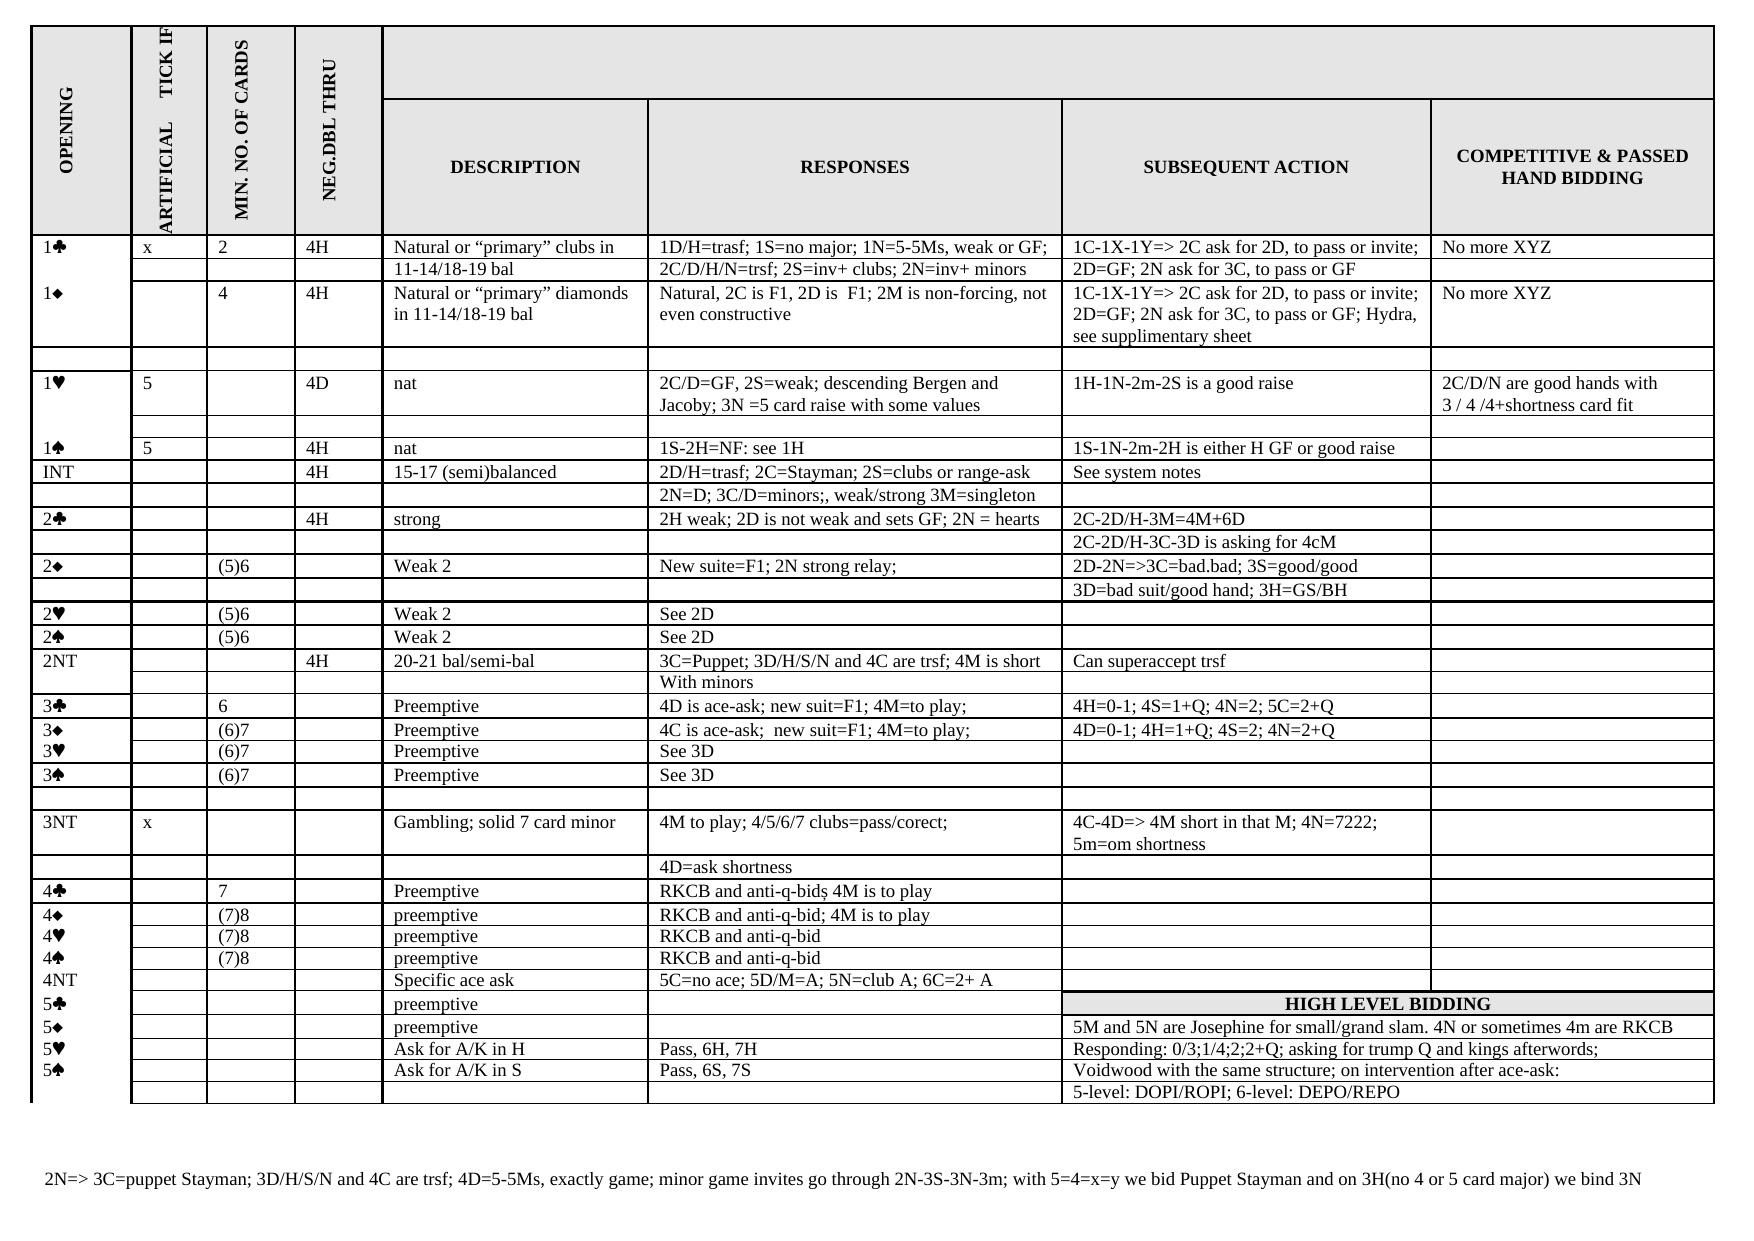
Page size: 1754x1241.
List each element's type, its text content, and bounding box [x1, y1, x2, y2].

table_cell [33, 579, 130, 600]
table_cell 4H=0-1; 4S=1+Q; 4N=2; 5C=2+Q [1063, 694, 1430, 717]
table_cell [133, 508, 206, 529]
table_cell (6)7 [208, 764, 294, 786]
table_cell [1432, 508, 1713, 529]
table_cell 3D=bad suit/good hand; 3H=GS/BH [1063, 579, 1430, 600]
table_cell 1 [33, 372, 130, 415]
table_cell Specific ace ask [384, 970, 647, 990]
table_cell [33, 258, 130, 279]
table_cell 3 [33, 695, 130, 717]
table_cell [133, 741, 206, 762]
table_cell 5 [133, 438, 206, 458]
table_header NEG.DBL THRU [296, 27, 381, 234]
table_cell Preemptive [384, 719, 647, 740]
table_cell [208, 579, 294, 600]
table_cell RKCB and anti-q-bidș 4M is to play [649, 880, 1061, 902]
table_cell Responding: 0/3;1/4;2;2+Q; asking for trump Q and kings afterwords; [1063, 1039, 1713, 1059]
table_cell [208, 416, 294, 437]
table_cell [208, 1015, 294, 1038]
table_cell [1432, 650, 1713, 671]
table_cell [296, 672, 381, 693]
table_cell RESPONSES [649, 100, 1061, 234]
table_cell Weak 2 [384, 603, 647, 624]
table_cell 5-level: DOPI/ROPI; 6-level: DEPO/REPO [1063, 1082, 1713, 1103]
table_cell 2 [33, 626, 130, 648]
table_cell [1063, 970, 1430, 990]
table_cell [1432, 348, 1713, 370]
table_cell No more XYZ [1432, 282, 1713, 346]
table_cell [1432, 484, 1713, 506]
table_cell [1063, 626, 1430, 648]
table_cell (7)8 [208, 926, 294, 947]
table_cell [133, 788, 206, 809]
table_cell [133, 991, 206, 1014]
table_cell [384, 856, 647, 878]
table_cell [296, 764, 381, 786]
table_cell 5M and 5N are Josephine for small/grand slam. 4N or sometimes 4m are RKCB [1063, 1016, 1713, 1038]
table_cell [1063, 764, 1430, 786]
table_cell [296, 579, 381, 600]
table_cell [133, 1015, 206, 1038]
table_cell SUBSEQUENT ACTION [1063, 100, 1430, 234]
table_cell No more XYZ [1432, 236, 1713, 258]
table_cell [133, 694, 206, 717]
table_cell [384, 484, 647, 506]
table_cell 2H weak; 2D is not weak and sets GF; 2N = hearts [649, 508, 1061, 529]
table_cell preemptive [384, 991, 647, 1014]
table_header TICK IF ARTIFICIAL [133, 27, 206, 234]
table_cell [133, 282, 206, 346]
table_cell [133, 1039, 206, 1059]
table_cell [33, 348, 130, 370]
table_cell [1063, 741, 1430, 762]
table_cell [1063, 416, 1430, 437]
table_cell Natural or “primary” diamonds in 11-14/18-19 bal [384, 282, 647, 346]
table_cell (5)6 [208, 555, 294, 577]
table_cell 4D=0-1; 4H=1+Q; 4S=2; 4N=2+Q [1063, 719, 1430, 740]
table_cell Natural or “primary” clubs in [384, 236, 647, 258]
table_cell See 2D [649, 603, 1061, 624]
table_cell 3 [33, 764, 130, 786]
table_cell 7 [208, 880, 294, 902]
table_cell [296, 948, 381, 969]
table_cell [296, 416, 381, 437]
table_header OPENING [33, 27, 130, 234]
table_cell 4NT [33, 969, 130, 990]
table_cell [296, 880, 381, 902]
table_cell See 3D [649, 764, 1061, 786]
table_cell [384, 531, 647, 553]
table_cell [208, 991, 294, 1014]
table_cell [1063, 926, 1430, 947]
text 2N=> 3C=puppet Stayman; 3D/H/S/N and 4C are trsf; 4D=5-5Ms, exactly game; minor game invites go through 2N-3S-3N-3m; with 5=4=x=y we bid Puppet Stayman and on 3H(no 4 or 5 card major) we bind 3N [44, 1167, 1728, 1189]
table_cell [1432, 626, 1713, 648]
table_header MIN. NO. OF CARDS [208, 27, 294, 234]
table_cell [33, 484, 130, 506]
table_cell 4M to play; 4/5/6/7 clubs=pass/corect; [649, 811, 1061, 854]
table_cell (7)8 [208, 948, 294, 969]
table_cell [133, 461, 206, 482]
table_cell Pass, 6S, 7S [649, 1060, 1061, 1081]
table_cell [296, 626, 381, 648]
table_cell 4H [296, 236, 381, 258]
table_cell [133, 650, 206, 671]
table_cell INT [33, 461, 130, 482]
table_cell 4C-4D=> 4M short in that M; 4N=7222; 5m=om shortness [1063, 811, 1430, 854]
table_cell [1432, 555, 1713, 577]
table_cell [384, 1082, 647, 1103]
table_cell Weak 2 [384, 555, 647, 577]
table_cell [1432, 603, 1713, 624]
table_cell New suite=F1; 2N strong relay; [649, 555, 1061, 577]
table_cell [296, 856, 381, 878]
table_cell 4D [296, 371, 381, 415]
table_cell DESCRIPTION [384, 100, 647, 234]
table_cell [1432, 856, 1713, 878]
table_cell [296, 603, 381, 624]
table_cell See 2D [649, 626, 1061, 648]
table_cell 4D=ask shortness [649, 856, 1061, 878]
table_cell 3 [33, 719, 130, 740]
table_cell [208, 508, 294, 529]
table_cell 4 [208, 282, 294, 346]
table_cell [1432, 811, 1713, 854]
table_cell [133, 904, 206, 925]
table_cell [384, 788, 647, 809]
table_cell [133, 579, 206, 600]
table_cell [133, 970, 206, 990]
table_cell [649, 348, 1061, 370]
table_cell [649, 1082, 1061, 1103]
table_cell [1432, 579, 1713, 600]
table_cell [33, 415, 130, 437]
table_cell 5 [33, 1014, 130, 1038]
table_cell [133, 348, 206, 370]
table_cell 1S-1N-2m-2H is either H GF or good raise [1063, 438, 1430, 458]
table_cell 4D is ace-ask; new suit=F1; 4M=to play; [649, 694, 1061, 717]
table_cell [296, 348, 381, 370]
table_cell [296, 904, 381, 925]
table_cell [1432, 970, 1713, 990]
table_cell See 3D [649, 741, 1061, 762]
table_cell [208, 531, 294, 553]
table_cell [133, 416, 206, 437]
table_cell [1432, 880, 1713, 902]
table_cell 4 [33, 947, 130, 969]
table_cell [208, 1082, 294, 1103]
table_cell [296, 741, 381, 762]
table_cell 5 [133, 371, 206, 415]
table_cell See system notes [1063, 461, 1430, 482]
table_cell Weak 2 [384, 626, 647, 648]
table_cell [384, 672, 647, 693]
table_cell 1C-1X-1Y=> 2C ask for 2D, to pass or invite; 2D=GF; 2N ask for 3C, to pass or GF; Hydra, see supplimentary sheet [1063, 282, 1430, 346]
table_cell [1432, 531, 1713, 553]
table_cell HIGH LEVEL BIDDING [1063, 993, 1713, 1014]
table_cell [649, 531, 1061, 553]
table_cell [296, 694, 381, 717]
table_cell [133, 672, 206, 693]
table_cell RKCB and anti-q-bid [649, 948, 1061, 969]
table_cell Preemptive [384, 764, 647, 786]
table_cell 4 [33, 925, 130, 947]
table_cell [1432, 904, 1713, 925]
table_cell RKCB and anti-q-bid [649, 926, 1061, 947]
table_cell 1S-2H=NF: see 1H [649, 438, 1061, 458]
table_cell [649, 579, 1061, 600]
table_cell 4C is ace-ask; new suit=F1; 4M=to play; [649, 719, 1061, 740]
table_cell 2 [33, 508, 130, 529]
table_cell [649, 991, 1061, 1014]
table_cell [1432, 416, 1713, 437]
table_cell [296, 531, 381, 553]
table_cell [384, 579, 647, 600]
table_cell 5 [33, 990, 130, 1014]
table_cell [1432, 788, 1713, 809]
table_cell 1 [33, 437, 130, 458]
table_cell [208, 348, 294, 370]
table_cell [133, 531, 206, 553]
table_cell With minors [649, 672, 1061, 693]
table_cell [1063, 603, 1430, 624]
table_cell Ask for A/K in H [384, 1039, 647, 1059]
table_cell [1432, 719, 1713, 740]
table_cell [208, 461, 294, 482]
table_cell [296, 1082, 381, 1103]
table_cell [649, 1015, 1061, 1038]
table_cell [33, 788, 130, 809]
table_cell [1432, 694, 1713, 717]
table_cell 2C-2D/H-3M=4M+6D [1063, 508, 1430, 529]
table_cell preemptive [384, 948, 647, 969]
table_cell Pass, 6H, 7H [649, 1039, 1061, 1059]
table_cell [133, 948, 206, 969]
table_cell [33, 1081, 130, 1103]
table_cell [133, 856, 206, 878]
table_header [384, 27, 1713, 98]
table_cell [208, 970, 294, 990]
table_cell [208, 650, 294, 671]
table_cell preemptive [384, 904, 647, 925]
table_cell [384, 348, 647, 370]
table_cell [1432, 926, 1713, 947]
table_cell COMPETITIVE & PASSED HAND BIDDING [1432, 100, 1713, 234]
table_cell [208, 856, 294, 878]
table_cell 2NT [33, 650, 130, 671]
table_cell 3 [33, 740, 130, 762]
table_cell [208, 811, 294, 854]
table_cell [1432, 672, 1713, 693]
table_cell Gambling; solid 7 card minor [384, 811, 647, 854]
table_cell 2C/D=GF, 2S=weak; descending Bergen and Jacoby; 3N =5 card raise with some values [649, 371, 1061, 415]
table_cell [208, 371, 294, 415]
table_cell [296, 555, 381, 577]
table_cell [296, 719, 381, 740]
table_cell [208, 1039, 294, 1059]
table_cell 6 [208, 694, 294, 717]
table_cell 2C/D/H/N=trsf; 2S=inv+ clubs; 2N=inv+ minors [649, 259, 1061, 279]
table_cell 1 [33, 236, 130, 258]
table_cell [133, 1082, 206, 1103]
table_cell (6)7 [208, 719, 294, 740]
table_cell 3NT [33, 811, 130, 854]
table_cell RKCB and anti-q-bid; 4M is to play [649, 904, 1061, 925]
table_cell 2C-2D/H-3C-3D is asking for 4cM [1063, 531, 1430, 553]
table_cell 2C/D/N are good hands with 3 / 4 /4+shortness card fit [1432, 371, 1713, 415]
table_cell [1063, 880, 1430, 902]
table_cell [208, 672, 294, 693]
table_cell [1063, 856, 1430, 878]
table_cell preemptive [384, 1015, 647, 1038]
table_cell [208, 484, 294, 506]
table_cell 4 [33, 880, 130, 902]
table_cell 4H [296, 438, 381, 458]
table_cell 3C=Puppet; 3D/H/S/N and 4C are trsf; 4M is short [649, 650, 1061, 671]
table_cell Natural, 2C is F1, 2D is F1; 2M is non-forcing, not even constructive [649, 282, 1061, 346]
table_cell [296, 811, 381, 854]
table_cell [133, 880, 206, 902]
table_cell [296, 926, 381, 947]
table_cell [33, 671, 130, 693]
table_cell 2 [33, 603, 130, 624]
table_cell [1432, 948, 1713, 969]
table_cell [133, 764, 206, 786]
table_cell nat [384, 371, 647, 415]
table_cell preemptive [384, 926, 647, 947]
table_cell 1C-1X-1Y=> 2C ask for 2D, to pass or invite; [1063, 236, 1430, 258]
table_cell Preemptive [384, 741, 647, 762]
table_cell Ask for A/K in S [384, 1060, 647, 1081]
table_cell x [133, 811, 206, 854]
table_cell 5C=no ace; 5D/M=A; 5N=club A; 6C=2+ A [649, 970, 1061, 990]
table_cell [208, 1060, 294, 1081]
table_cell 4H [296, 461, 381, 482]
table_cell 5 [33, 1059, 130, 1081]
table_cell [1063, 904, 1430, 925]
table_cell [296, 484, 381, 506]
table_cell 2N=D; 3C/D=minors;, weak/strong 3M=singleton [649, 484, 1061, 506]
table_cell [33, 531, 130, 553]
table_cell [1432, 741, 1713, 762]
table_cell (5)6 [208, 626, 294, 648]
table_cell 15-17 (semi)balanced [384, 461, 647, 482]
table_cell [133, 1060, 206, 1081]
table_cell [133, 926, 206, 947]
table_cell [133, 626, 206, 648]
table_cell [296, 1039, 381, 1059]
table_cell [133, 719, 206, 740]
table_cell [1063, 484, 1430, 506]
table_cell 2 [208, 236, 294, 258]
table_cell [1432, 259, 1713, 279]
table_cell 2D-2N=>3C=bad.bad; 3S=good/good [1063, 555, 1430, 577]
table_cell 1 [33, 280, 130, 346]
table_cell [649, 416, 1061, 437]
table_cell [208, 259, 294, 279]
table_cell 2 [33, 555, 130, 577]
table_cell [133, 259, 206, 279]
table_cell [1063, 948, 1430, 969]
table_cell [1432, 438, 1713, 458]
table_cell [384, 416, 647, 437]
table_cell 1H-1N-2m-2S is a good raise [1063, 371, 1430, 415]
table_cell 2D=GF; 2N ask for 3C, to pass or GF [1063, 259, 1430, 279]
table_cell 4H [296, 650, 381, 671]
table_cell [296, 1060, 381, 1081]
table_cell [133, 555, 206, 577]
table_cell Can superaccept trsf [1063, 650, 1430, 671]
table_cell [208, 438, 294, 458]
table_cell (5)6 [208, 603, 294, 624]
table_cell 20-21 bal/semi-bal [384, 650, 647, 671]
table_cell Voidwood with the same structure; on intervention after ace-ask: [1063, 1060, 1713, 1081]
table_cell strong [384, 508, 647, 529]
table_cell [1063, 348, 1430, 370]
table_cell [33, 856, 130, 878]
table_cell [133, 603, 206, 624]
table_cell (7)8 [208, 904, 294, 925]
table_cell [296, 259, 381, 279]
table_cell [296, 970, 381, 990]
table_cell [208, 788, 294, 809]
table_cell [1063, 672, 1430, 693]
table_cell 1D/H=trasf; 1S=no major; 1N=5-5Ms, weak or GF; [649, 236, 1061, 258]
table_cell nat [384, 438, 647, 458]
table_cell 5 [33, 1038, 130, 1059]
table_cell [296, 788, 381, 809]
table_cell (6)7 [208, 741, 294, 762]
table_cell x [133, 236, 206, 258]
table_cell [649, 788, 1061, 809]
table_cell [296, 1015, 381, 1038]
table_cell 11-14/18-19 bal [384, 259, 647, 279]
table_cell [1432, 461, 1713, 482]
table_cell 4 [33, 904, 130, 925]
table_cell [1432, 764, 1713, 786]
table_cell [1063, 788, 1430, 809]
table_cell 4H [296, 282, 381, 346]
table_cell [133, 484, 206, 506]
table_cell 4H [296, 508, 381, 529]
table_cell 2D/H=trasf; 2C=Stayman; 2S=clubs or range-ask [649, 461, 1061, 482]
table_cell Preemptive [384, 880, 647, 902]
table_cell Preemptive [384, 694, 647, 717]
table_cell [296, 991, 381, 1014]
